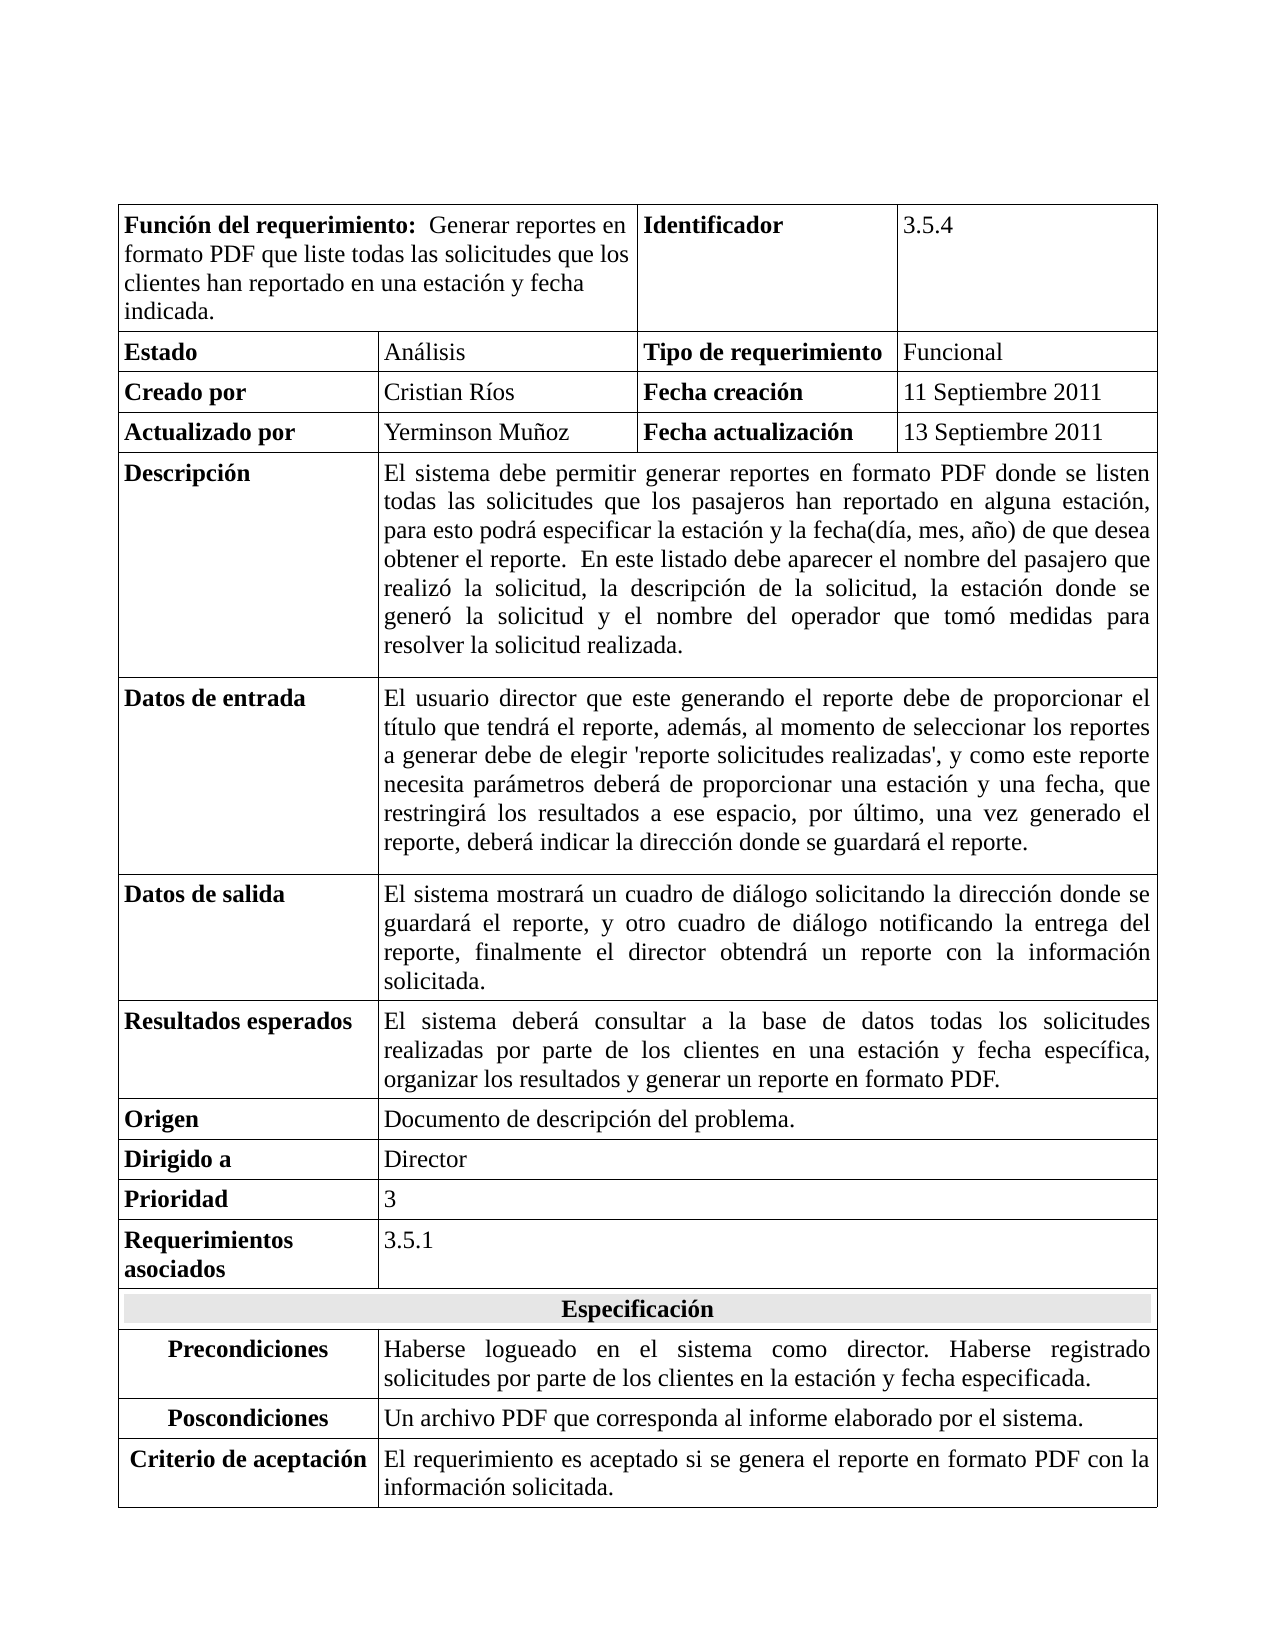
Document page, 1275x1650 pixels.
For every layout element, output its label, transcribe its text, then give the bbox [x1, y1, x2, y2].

table_cell El sistema debe permitir generar reportes en formato PDF donde se listen todas las solicitudes que los pasajeros han reportado en alguna estación, para esto podrá especificar la estación y la fecha(día, mes, año) de que desea obtener el reporte. En este listado debe aparecer el nombre del pasajero que realizó la solicitud, la descripción de la solicitud, la estación donde se generó la solicitud y el nombre del operador que tomó medidas para resolver la solicitud realizada. [379, 453, 1157, 677]
table_cell Dirigido a [119, 1140, 378, 1179]
table_cell Cristian Ríos [379, 372, 637, 412]
table_cell Fecha actualización [638, 413, 897, 452]
table_cell Fecha creación [638, 372, 897, 412]
table_cell Prioridad [119, 1180, 378, 1219]
table_cell Resultados esperados [119, 1001, 378, 1098]
table_cell Actualizado por [119, 413, 378, 452]
table_cell Un archivo PDF que corresponda al informe elaborado por el sistema. [379, 1399, 1157, 1438]
table_cell Origen [119, 1099, 378, 1138]
table_cell 3.5.1 [379, 1220, 1157, 1288]
table_header Identificador [638, 205, 897, 331]
table_cell 3 [379, 1180, 1157, 1219]
table_cell Director [379, 1140, 1157, 1179]
table_cell Funcional [898, 332, 1157, 371]
table_header 3.5.4 [898, 205, 1157, 331]
table_cell Documento de descripción del problema. [379, 1099, 1157, 1138]
table_cell Requerimientos asociados [119, 1220, 378, 1288]
table_cell Datos de entrada [119, 678, 378, 874]
table_cell 13 Septiembre 2011 [898, 413, 1157, 452]
table_cell Datos de salida [119, 875, 378, 1000]
table_header Función del requerimiento: Generar reportes en formato PDF que liste todas las solicitudes que los clientes han reportado en una estación y fecha indicada. [119, 205, 637, 331]
table_cell Creado por [119, 372, 378, 412]
table_cell El usuario director que este generando el reporte debe de proporcionar el título que tendrá el reporte, además, al momento de seleccionar los reportes a generar debe de elegir 'reporte solicitudes realizadas', y como este reporte necesita parámetros deberá de proporcionar una estación y una fecha, que restringirá los resultados a ese espacio, por último, una vez generado el reporte, deberá indicar la dirección donde se guardará el reporte. [379, 678, 1157, 874]
table_cell Yerminson Muñoz [379, 413, 637, 452]
table_cell Precondiciones [119, 1330, 378, 1397]
table_cell Descripción [119, 453, 378, 677]
table_cell Haberse logueado en el sistema como director. Haberse registrado solicitudes por parte de los clientes en la estación y fecha especificada. [379, 1330, 1157, 1397]
table_cell El sistema deberá consultar a la base de datos todas los solicitudes realizadas por parte de los clientes en una estación y fecha específica, organizar los resultados y generar un reporte en formato PDF. [379, 1001, 1157, 1098]
table_cell Especificación [119, 1289, 1157, 1328]
table_cell Poscondiciones [119, 1399, 378, 1438]
table_cell El sistema mostrará un cuadro de diálogo solicitando la dirección donde se guardará el reporte, y otro cuadro de diálogo notificando la entrega del reporte, finalmente el director obtendrá un reporte con la información solicitada. [379, 875, 1157, 1000]
table_cell 11 Septiembre 2011 [898, 372, 1157, 412]
table_cell Análisis [379, 332, 637, 371]
table_cell El requerimiento es aceptado si se genera el reporte en formato PDF con la información solicitada. [379, 1439, 1157, 1507]
table_cell Estado [119, 332, 378, 371]
table_cell Criterio de aceptación [119, 1439, 378, 1507]
table_cell Tipo de requerimiento [638, 332, 897, 371]
